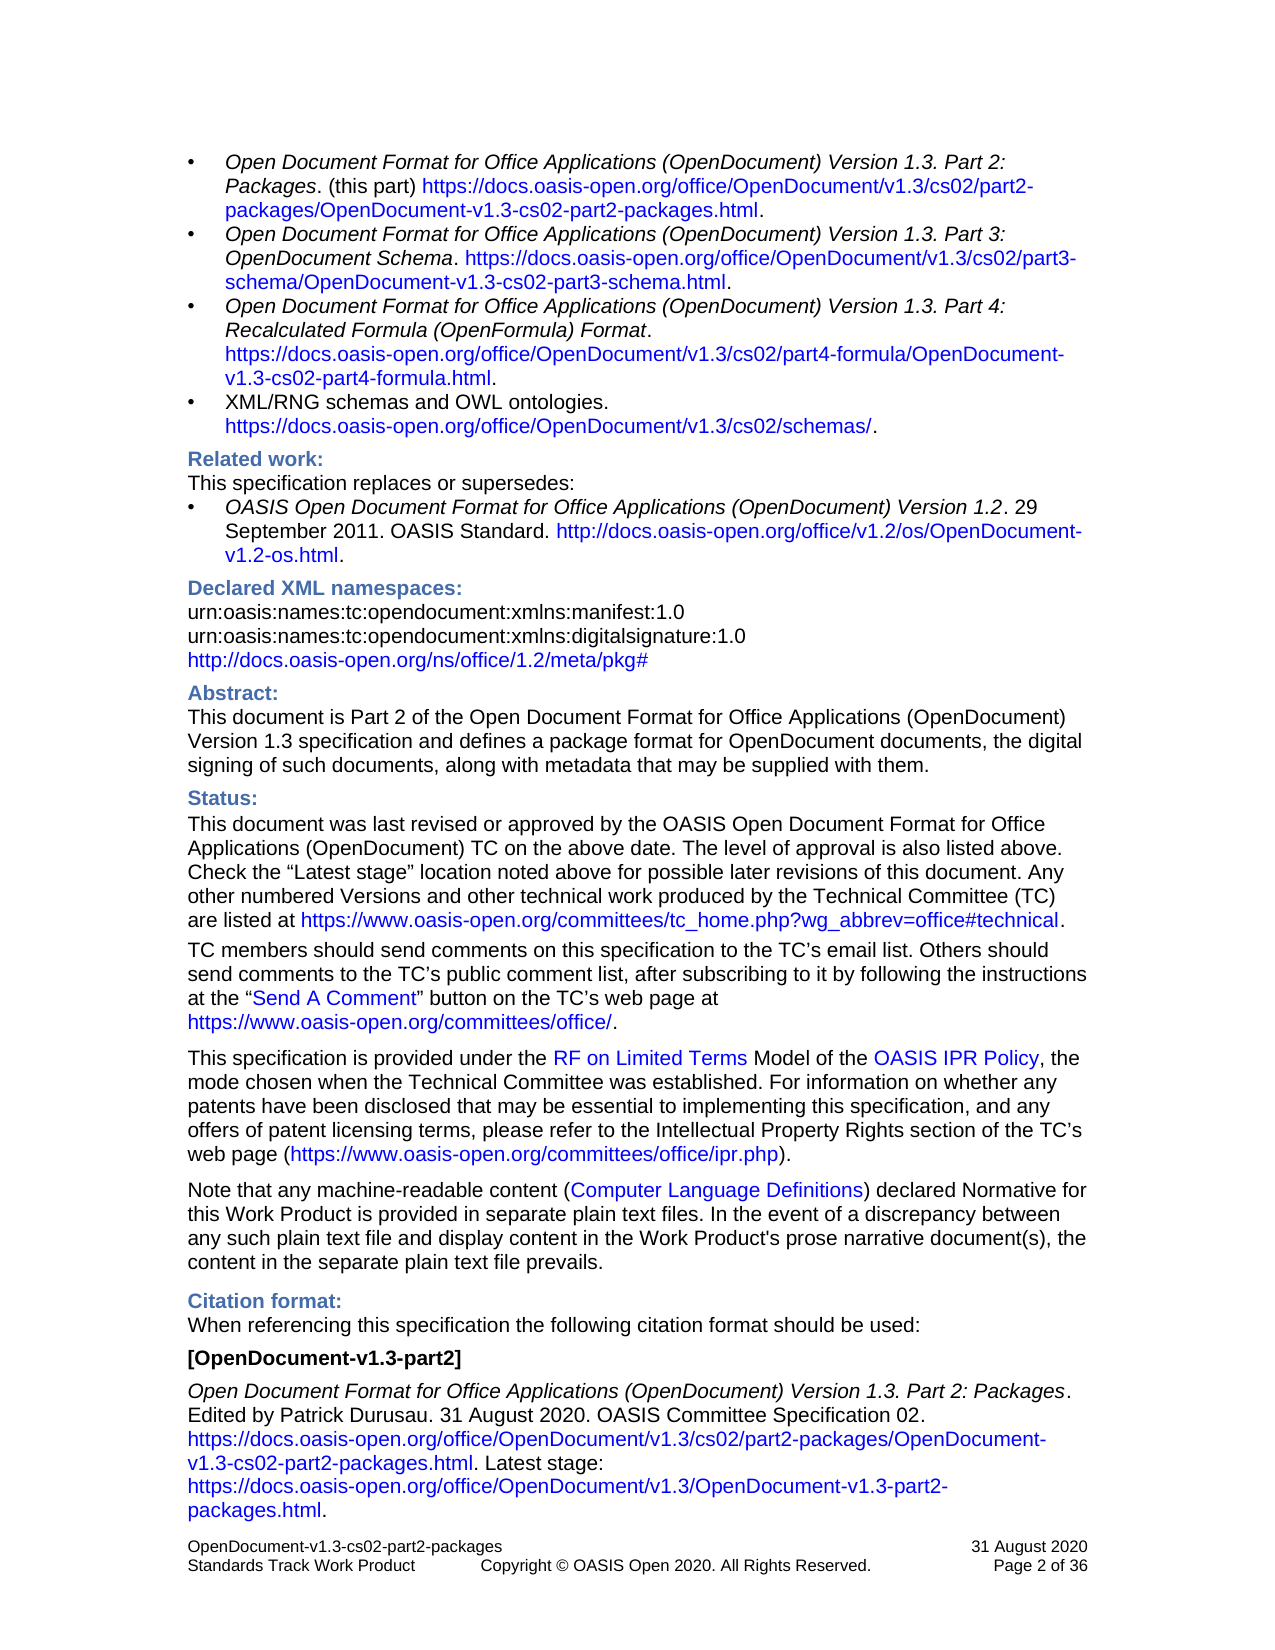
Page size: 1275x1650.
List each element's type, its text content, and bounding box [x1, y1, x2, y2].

title http://docs.oasis-open.org/ns/office/1.2/meta/pkg# [187, 648, 1088, 672]
title [OpenDocument-v1.3-part2] [187, 1346, 1088, 1369]
text This document was last revised or approved by the OASIS Open Document Format for Office Applications (OpenDocument) TC on the above date. The level of approval is also listed above. Check the “Latest stage” location noted above for possible later revisions of this document. Any other numbered Versions and other technical work produced by the Technical Committee (TC) are listed at https://www.oasis-open.org/committees/tc_home.php?wg_abbrev=office#technical. [187, 812, 1088, 932]
title Citation format: [187, 1289, 1088, 1313]
list XML/RNG schemas and OWL ontologies. https://docs.oasis-open.org/office/OpenDocument/v1.3/cs02/schemas/. [187, 390, 1088, 438]
title urn:oasis:names:tc:opendocument:xmlns:manifest:1.0 [187, 600, 1088, 624]
list Open Document Format for Office Applications (OpenDocument) Version 1.3. Part 4: Recalculated Formula (OpenFormula) Format. https://docs.oasis-open.org/office/OpenDocument/v1.3/cs02/part4-formula/OpenDocument-v1.3-cs02-part4-formula.html. [187, 294, 1088, 390]
text TC members should send comments on this specification to the TC’s email list. Others should send comments to the TC’s public comment list, after subscribing to it by following the instructions at the “Send A Comment” button on the TC’s web page at https://www.oasis-open.org/committees/office/. [187, 938, 1088, 1034]
title This specification replaces or supersedes: [187, 471, 1088, 495]
text This specification is provided under the RF on Limited Terms Model of the OASIS IPR Policy, the mode chosen when the Technical Committee was established. For information on whether any patents have been disclosed that may be essential to implementing this specification, and any offers of patent licensing terms, please refer to the Intellectual Property Rights section of the TC’s web page (https://www.oasis-open.org/committees/office/ipr.php). [187, 1046, 1088, 1166]
text Open Document Format for Office Applications (OpenDocument) Version 1.3. Part 2: Packages. Edited by Patrick Durusau. 31 August 2020. OASIS Committee Specification 02. https://docs.oasis-open.org/office/OpenDocument/v1.3/cs02/part2-packages/OpenDocument-v1.3-cs02-part2-packages.html. Latest stage: https://docs.oasis-open.org/office/OpenDocument/v1.3/OpenDocument-v1.3-part2-packages.html. [187, 1378, 1088, 1522]
title Status: [187, 785, 1088, 809]
title Declared XML namespaces: [187, 576, 1088, 600]
title urn:oasis:names:tc:opendocument:xmlns:digitalsignature:1.0 [187, 624, 1088, 648]
text This document is Part 2 of the Open Document Format for Office Applications (OpenDocument) Version 1.3 specification and defines a package format for OpenDocument documents, the digital signing of such documents, along with metadata that may be supplied with them. [187, 704, 1088, 776]
title When referencing this specification the following citation format should be used: [187, 1313, 1088, 1337]
text Note that any machine-readable content (Computer Language Definitions) declared Normative for this Work Product is provided in separate plain text files. In the event of a discrepancy between any such plain text file and display content in the Work Product's prose narrative document(s), the content in the separate plain text file prevails. [187, 1178, 1088, 1274]
title Related work: [187, 447, 1088, 471]
list OASIS Open Document Format for Office Applications (OpenDocument) Version 1.2. 29 September 2011. OASIS Standard. http://docs.oasis-open.org/office/v1.2/os/OpenDocument-v1.2-os.html. [187, 495, 1088, 567]
list Open Document Format for Office Applications (OpenDocument) Version 1.3. Part 2: Packages. (this part) https://docs.oasis-open.org/office/OpenDocument/v1.3/cs02/part2-packages/OpenDocument-v1.3-cs02-part2-packages.html. [187, 150, 1088, 222]
list Open Document Format for Office Applications (OpenDocument) Version 1.3. Part 3: OpenDocument Schema. https://docs.oasis-open.org/office/OpenDocument/v1.3/cs02/part3-schema/OpenDocument-v1.3-cs02-part3-schema.html. [187, 222, 1088, 294]
title Abstract: [187, 681, 1088, 704]
